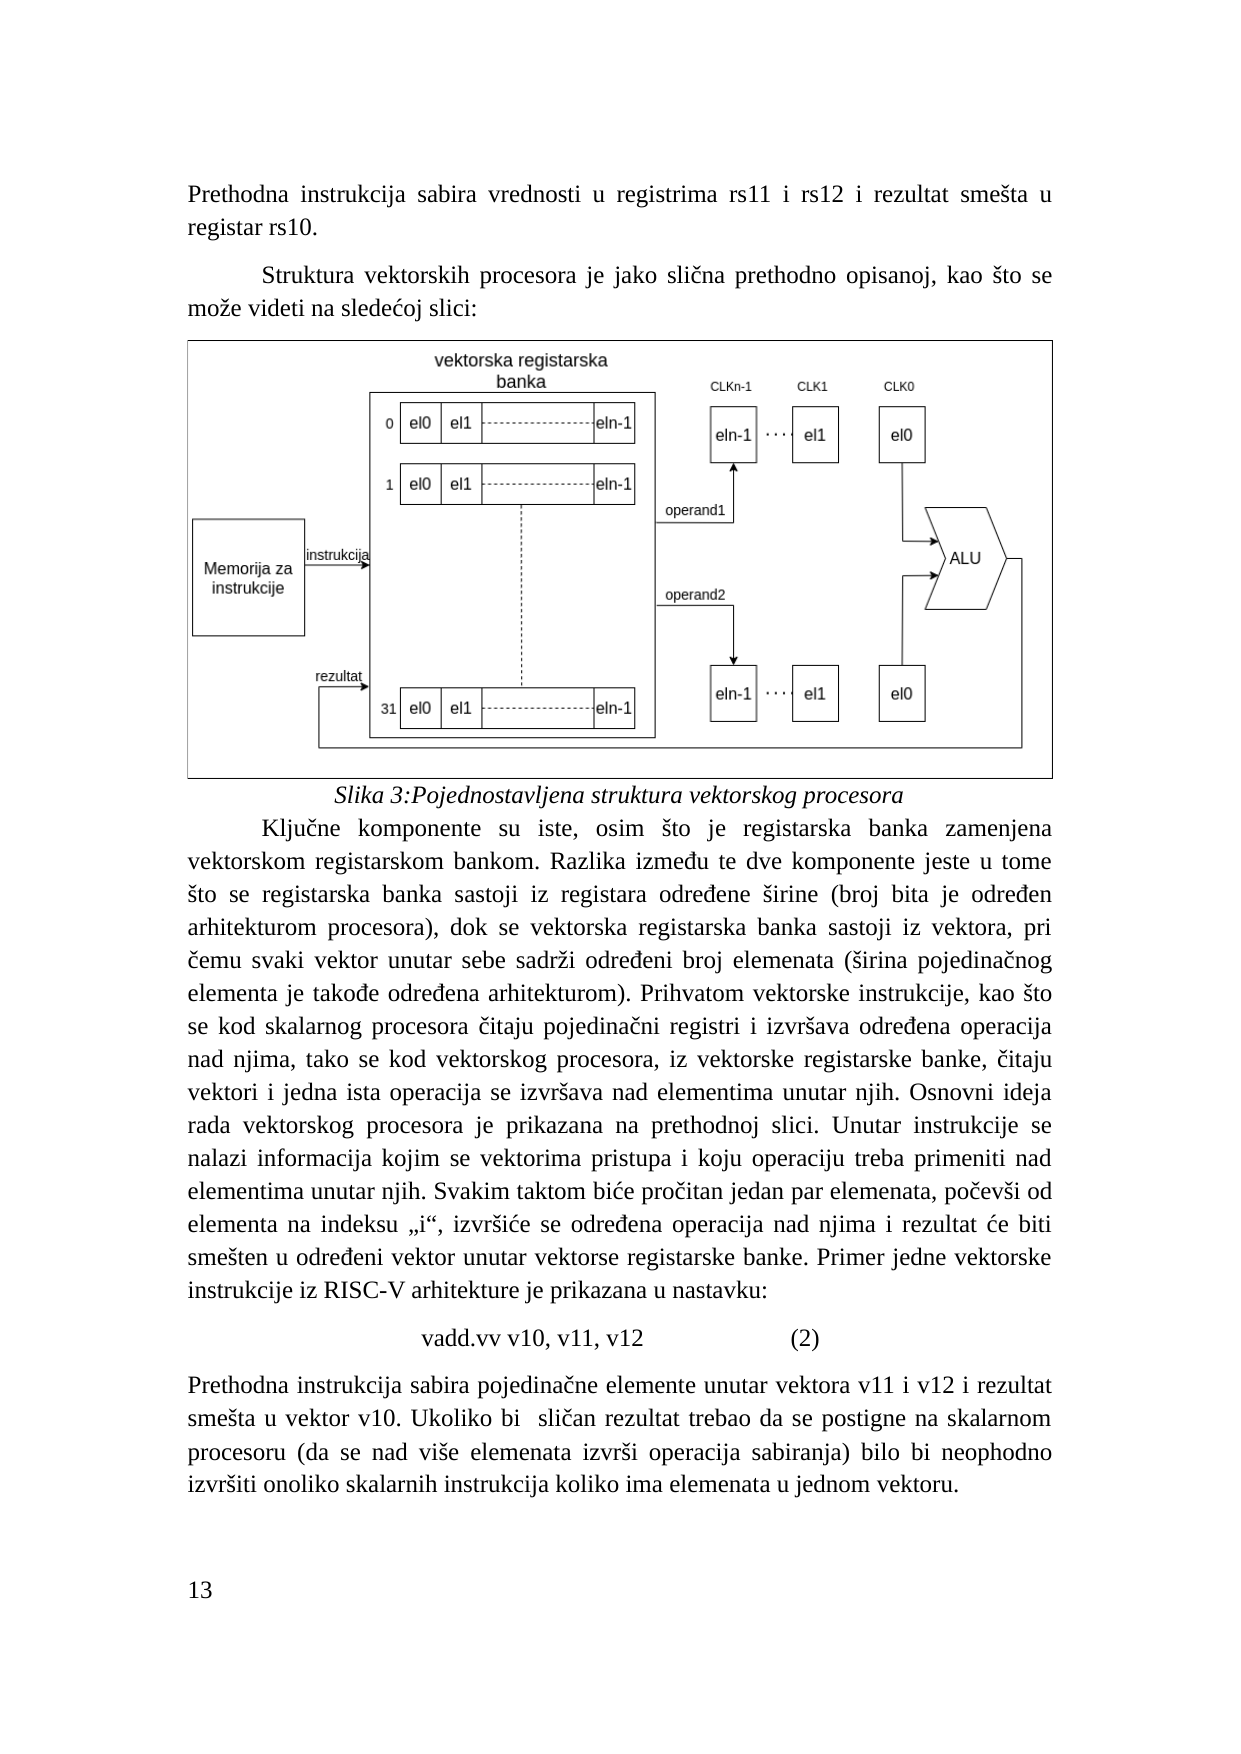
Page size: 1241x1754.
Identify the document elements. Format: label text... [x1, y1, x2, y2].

text Prethodna instrukcija sabira vrednosti u registrima rs11 i rs12 i rezultat smešta u registar rs10. [187, 179, 1053, 241]
text Slika 3:Pojednostavljena struktura vektorskog procesora [187, 780, 1053, 809]
text vadd.vv v10, v11, v12 (2) [187, 1323, 1053, 1352]
text Struktura vektorskih procesora je jako slična prethodno opisanoj, kao što se može videti na sledećoj slici: [187, 260, 1053, 322]
text Prethodna instrukcija sabira pojedinačne elemente unutar vektora v11 i v12 i rezultat smešta u vektor v10. Ukoliko bi sličan rezultat trebao da se postigne na skalarnom procesoru (da se nad više elemenata izvrši operacija sabiranja) bilo bi neophodno izvršiti onoliko skalarnih instrukcija koliko ima elemenata u jednom vektoru. [187, 1371, 1053, 1498]
picture [187, 340, 1053, 780]
text Ključne komponente su iste, osim što je registarska banka zamenjena vektorskom registarskom bankom. Razlika između te dve komponente jeste u tome što se registarska banka sastoji iz registara određene širine (broj bita je određen arhitekturom procesora), dok se vektorska registarska banka sastoji iz vektora, pri čemu svaki vektor unutar sebe sadrži određeni broj elemenata (širina pojedinačnog elementa je takođe određena arhitekturom). Prihvatom vektorske instrukcije, kao što se kod skalarnog procesora čitaju pojedinačni registri i izvršava određena operacija nad njima, tako se kod vektorskog procesora, iz vektorske registarske banke, čitaju vektori i jedna ista operacija se izvršava nad elementima unutar njih. Osnovni ideja rada vektorskog procesora je prikazana na prethodnoj slici. Unutar instrukcije se nalazi informacija kojim se vektorima pristupa i koju operaciju treba primeniti nad elementima unutar njih. Svakim taktom biće pročitan jedan par elemenata, počevši od elementa na indeksu „i“, izvršiće se određena operacija nad njima i rezultat će biti smešten u određeni vektor unutar vektorse registarske banke. Primer jedne vektorske instrukcije iz RISC-V arhitekture je prikazana u nastavku: [187, 809, 1053, 1304]
